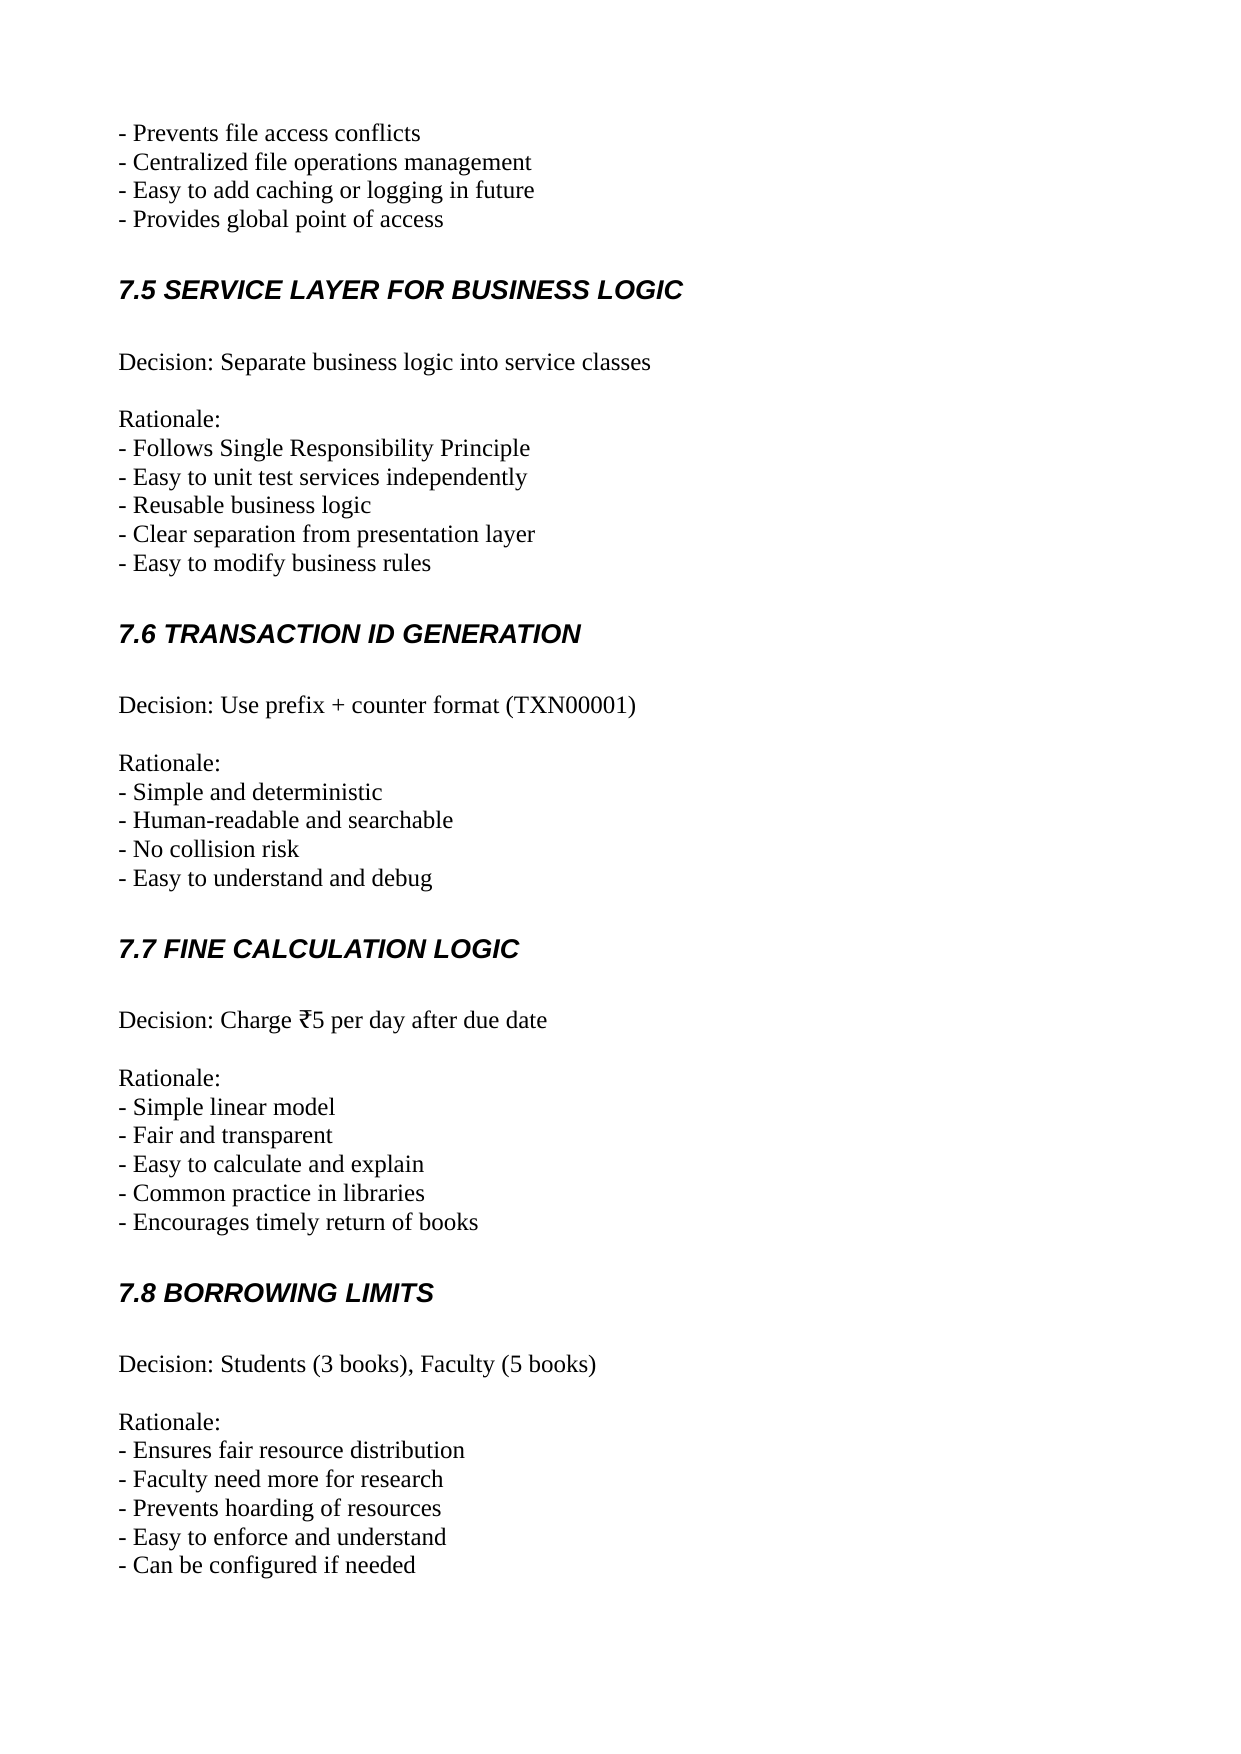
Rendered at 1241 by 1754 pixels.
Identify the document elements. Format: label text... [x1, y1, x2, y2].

text - Faculty need more for research [118, 1464, 1122, 1493]
subtitle 7.8 BORROWING LIMITS [118, 1277, 1122, 1308]
text - Follows Single Responsibility Principle [118, 433, 1122, 462]
text Rationale: [118, 1407, 1122, 1436]
text - No collision risk [118, 834, 1122, 863]
text Decision: Students (3 books), Faculty (5 books) [118, 1349, 1122, 1378]
text - Ensures fair resource distribution [118, 1436, 1122, 1464]
subtitle 7.5 SERVICE LAYER FOR BUSINESS LOGIC [118, 274, 1122, 306]
text - Easy to enforce and understand [118, 1522, 1122, 1551]
text - Easy to unit test services independently [118, 462, 1122, 491]
subtitle 7.7 FINE CALCULATION LOGIC [118, 933, 1122, 964]
text - Common practice in libraries [118, 1178, 1122, 1207]
text Decision: Use prefix + counter format (TXN00001) [118, 691, 1122, 719]
text - Simple and deterministic [118, 777, 1122, 806]
text - Easy to modify business rules [118, 548, 1122, 577]
text - Encourages timely return of books [118, 1207, 1122, 1236]
text - Clear separation from presentation layer [118, 519, 1122, 548]
text Decision: Separate business logic into service classes [118, 347, 1122, 376]
text Decision: Charge ₹5 per day after due date [118, 1006, 1122, 1034]
text Rationale: [118, 1063, 1122, 1092]
text - Simple linear model [118, 1092, 1122, 1121]
text - Reusable business logic [118, 491, 1122, 519]
text - Easy to calculate and explain [118, 1149, 1122, 1178]
text - Easy to understand and debug [118, 863, 1122, 892]
text - Prevents file access conflicts [118, 118, 1122, 147]
text Rationale: [118, 748, 1122, 777]
text - Prevents hoarding of resources [118, 1493, 1122, 1522]
subtitle 7.6 TRANSACTION ID GENERATION [118, 618, 1122, 649]
text - Can be configured if needed [118, 1551, 1122, 1579]
text - Fair and transparent [118, 1121, 1122, 1149]
text - Provides global point of access [118, 204, 1122, 233]
text - Centralized file operations management [118, 147, 1122, 176]
text Rationale: [118, 404, 1122, 433]
text - Easy to add caching or logging in future [118, 176, 1122, 204]
text - Human-readable and searchable [118, 806, 1122, 834]
